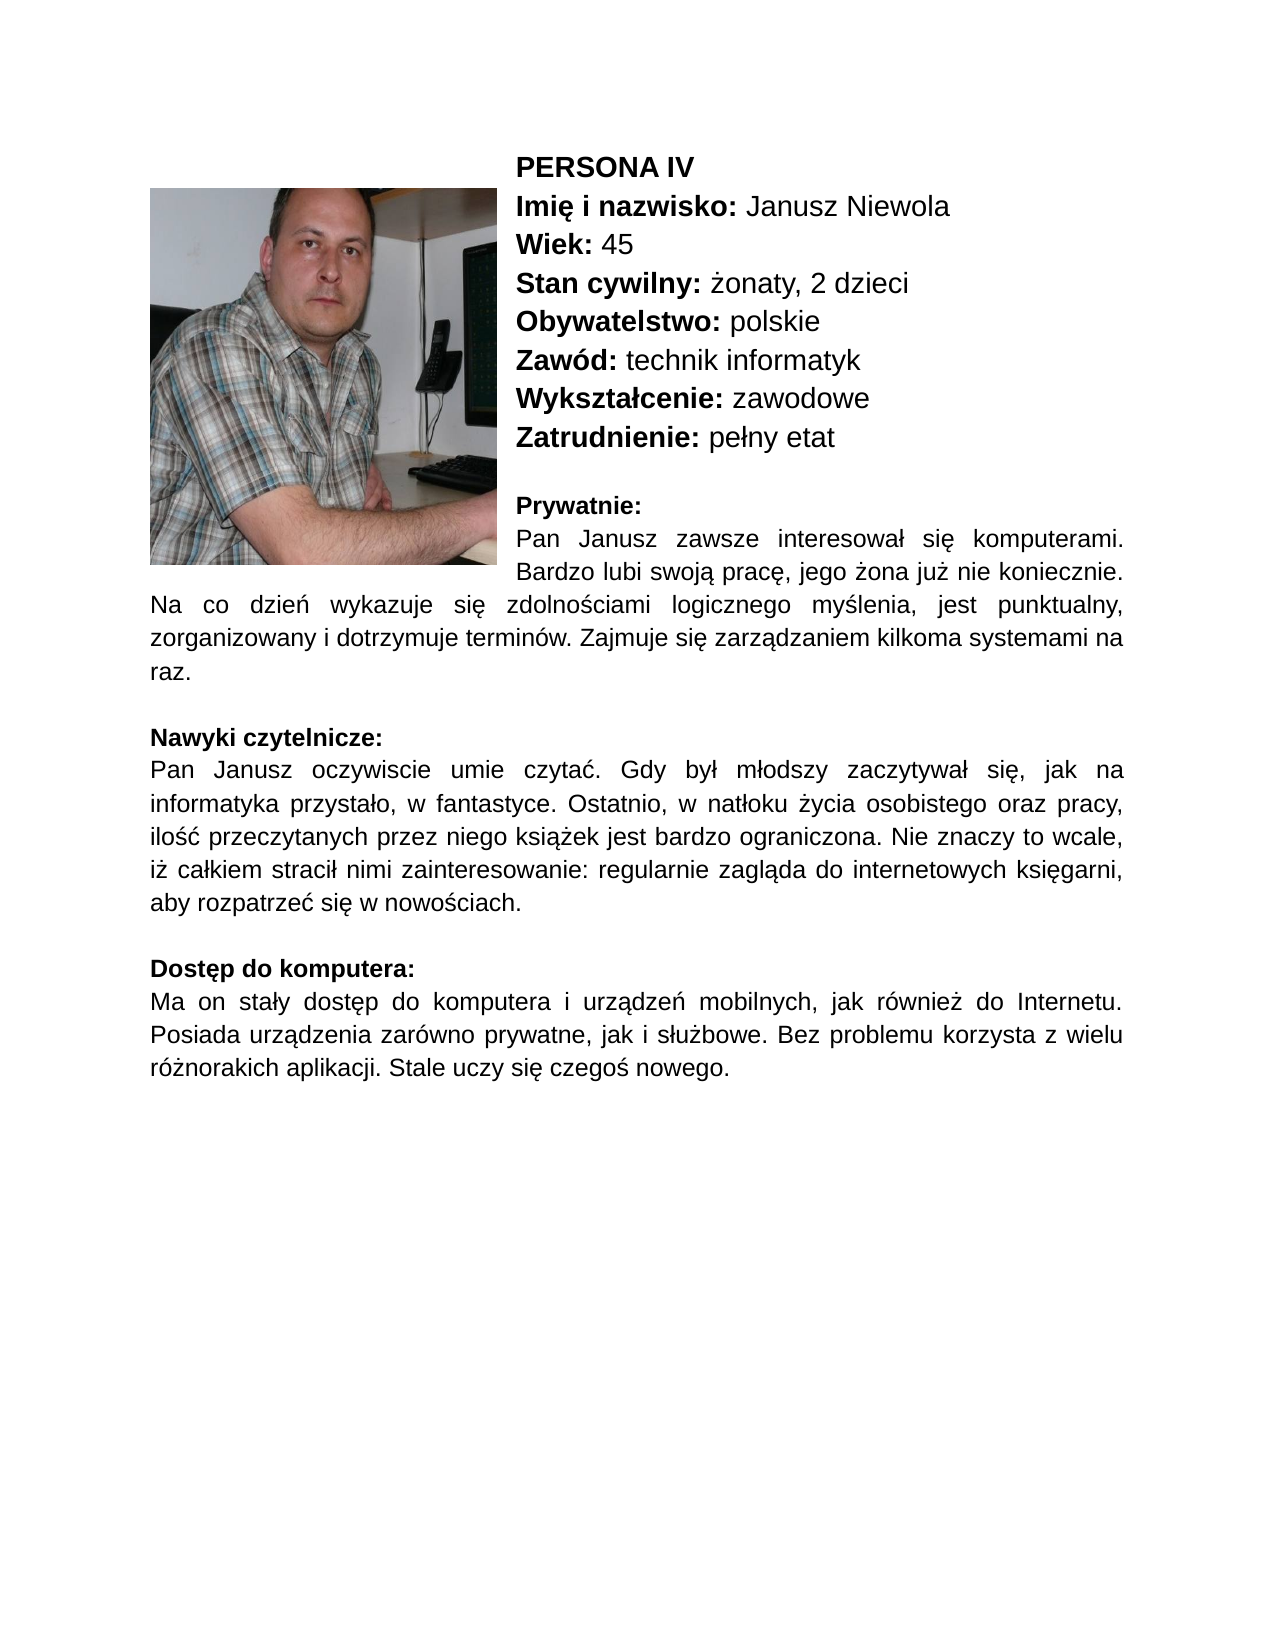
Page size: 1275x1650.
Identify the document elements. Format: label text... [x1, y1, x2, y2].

text Zatrudnienie: pełny etat [497, 420, 1125, 453]
text Obywatelstwo: polskie [497, 304, 1125, 338]
text Prywatnie: [497, 491, 1125, 520]
text Imię i nazwisko: Janusz Niewola [497, 188, 1125, 222]
text Wiek: 45 [497, 227, 1125, 261]
text Pan Janusz oczywiscie umie czytać. Gdy był młodszy zaczytywał się, jak na informatyka przystało, w fantastyce. Ostatnio, w natłoku życia osobistego oraz pracy, ilość przeczytanych przez niego książek jest bardzo ograniczona. Nie znaczy to wcale, iż całkiem stracił nimi zainteresowanie: regularnie zagląda do internetowych księgarni, aby rozpatrzeć się w nowościach. [150, 756, 1125, 916]
text Wykształcenie: zawodowe [497, 381, 1125, 415]
text Nawyki czytelnicze: [150, 722, 1125, 751]
picture [150, 188, 497, 565]
text Dostęp do komputera: [150, 954, 1125, 982]
text Ma on stały dostęp do komputera i urządzeń mobilnych, jak również do Internetu. Posiada urządzenia zarówno prywatne, jak i służbowe. Bez problemu korzysta z wielu różnorakich aplikacji. Stale uczy się czegoś nowego. [150, 987, 1125, 1081]
text Stan cywilny: żonaty, 2 dzieci [497, 266, 1125, 299]
text Pan Janusz zawsze interesował się komputerami. Bardzo lubi swoją pracę, jego żona już nie koniecznie. Na co dzień wykazuje się zdolnościami logicznego myślenia, jest punktualny, zorganizowany i dotrzymuje terminów. Zajmuje się zarządzaniem kilkoma systemami na raz. [150, 524, 1125, 685]
text PERSONA IV [150, 150, 1125, 183]
text Zawód: technik informatyk [497, 343, 1125, 376]
